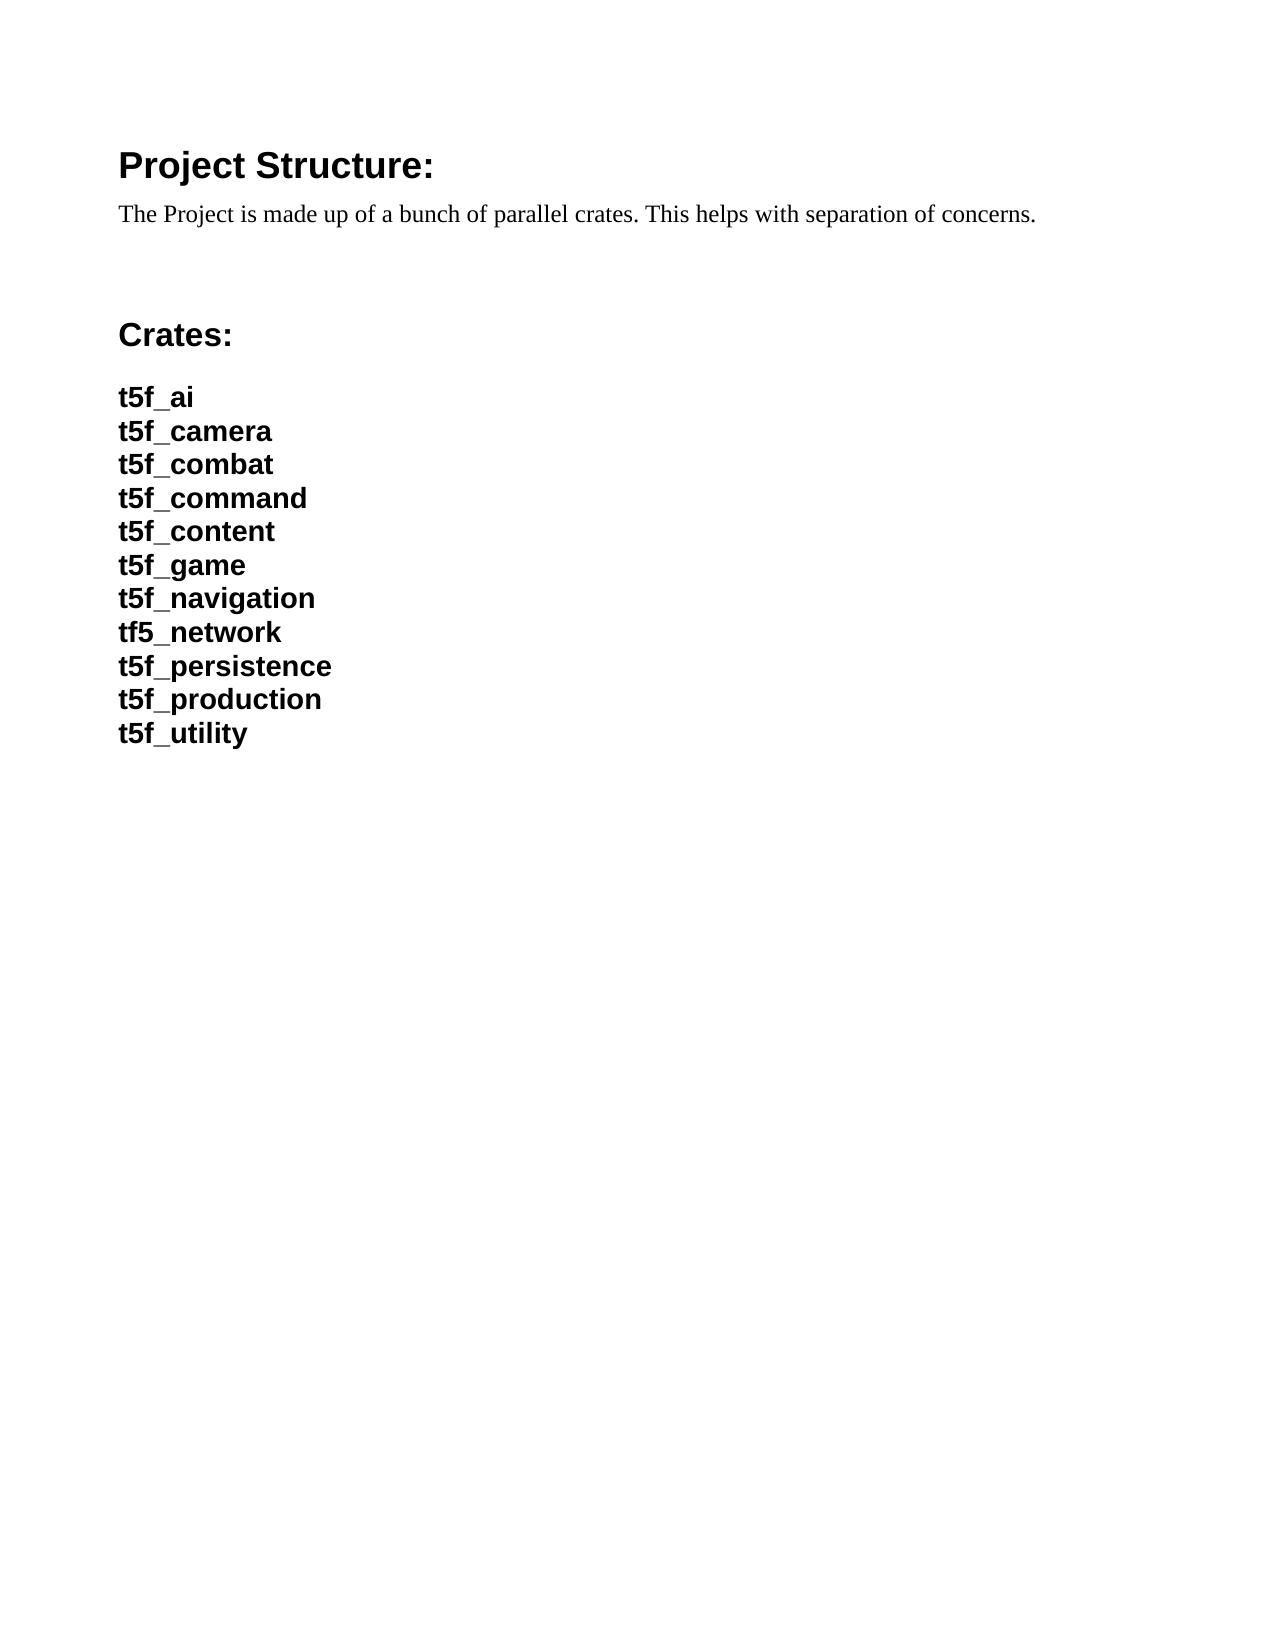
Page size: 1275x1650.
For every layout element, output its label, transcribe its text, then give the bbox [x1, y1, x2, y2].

subtitle t5f_ai t5f_camera t5f_combat t5f_command t5f_content t5f_game t5f_navigation tf5_network t5f_persistence t5f_production t5f_utility [118, 380, 1157, 749]
text The Project is made up of a bunch of parallel crates. This helps with separation of concerns. [118, 199, 1157, 227]
subtitle Crates: [118, 315, 1157, 353]
subtitle Project Structure: [118, 143, 1157, 186]
